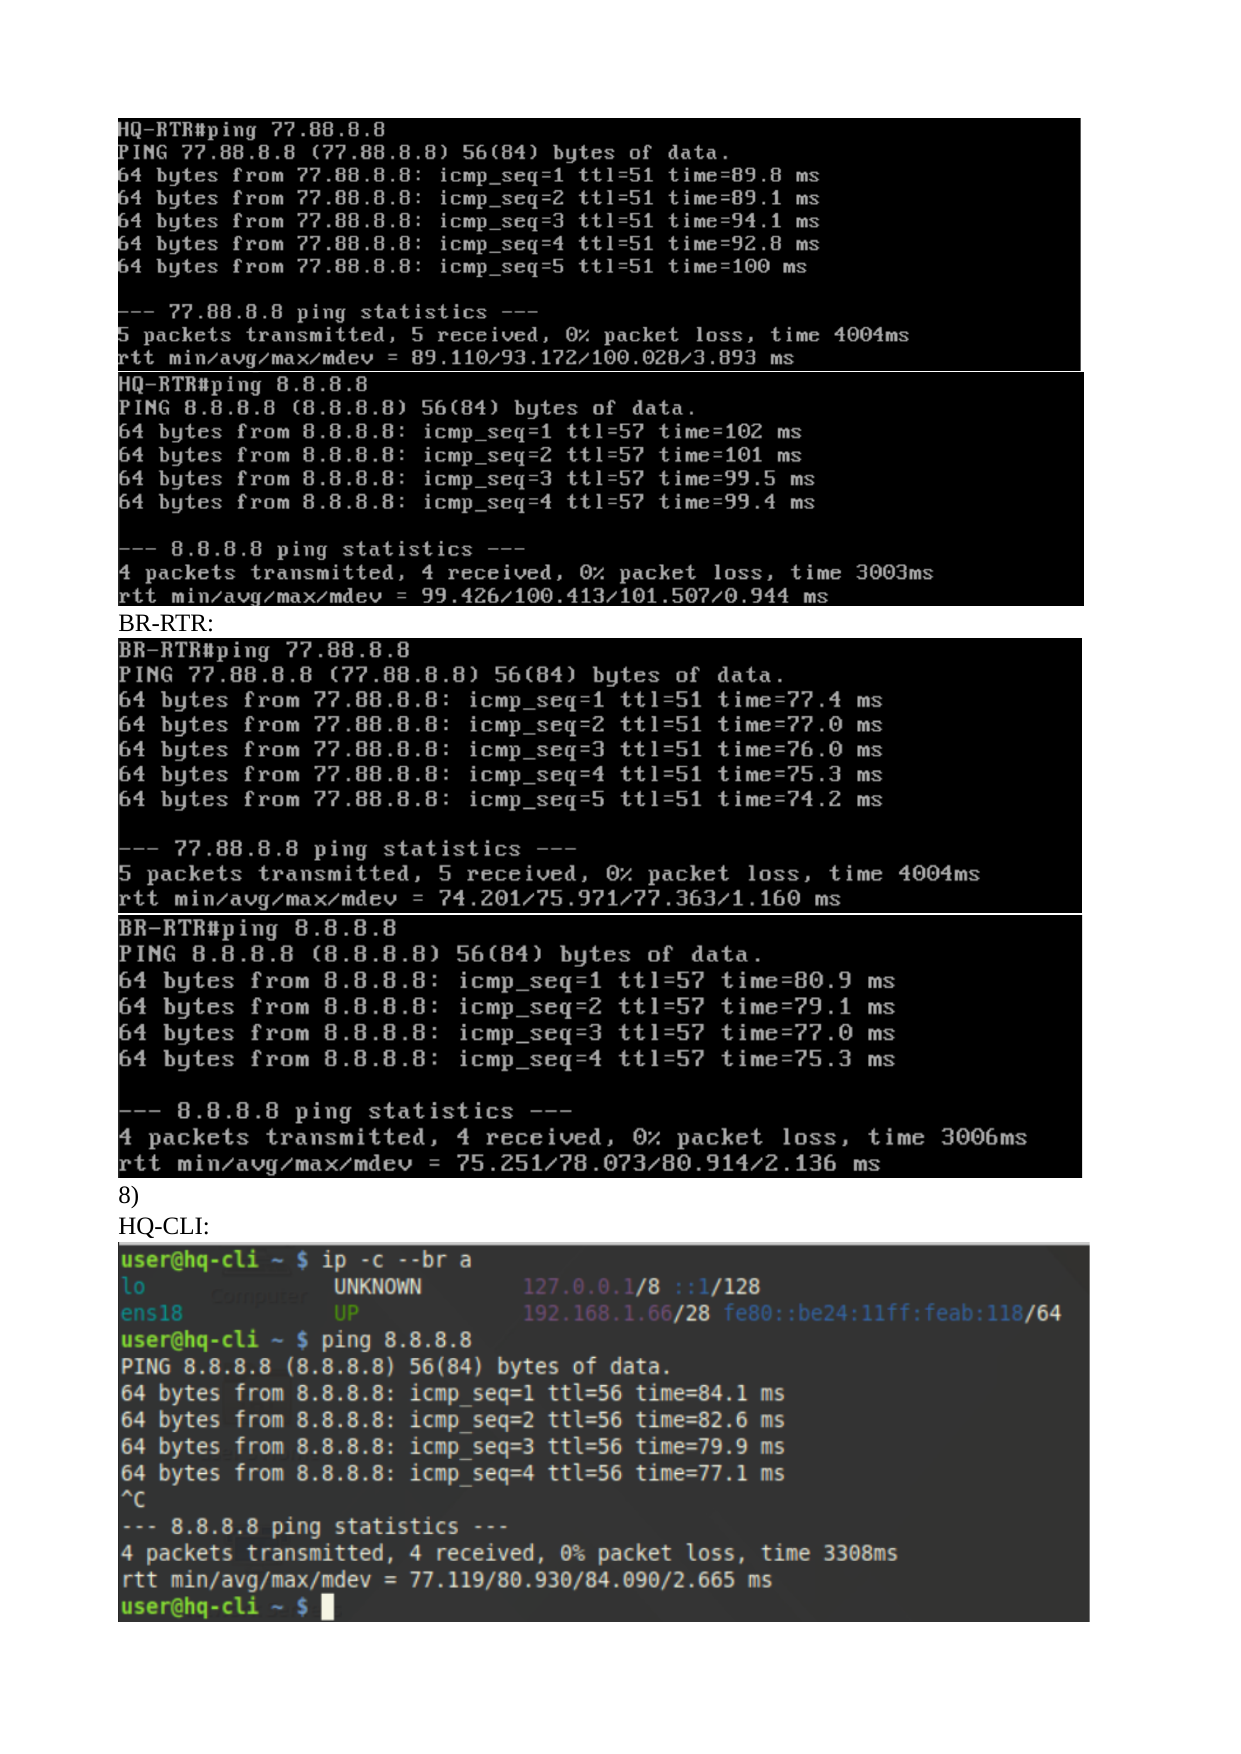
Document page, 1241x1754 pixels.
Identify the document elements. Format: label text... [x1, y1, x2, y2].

text 8) [118, 1180, 1122, 1209]
text BR-RTR: [118, 608, 1122, 637]
text HQ-CLI: [118, 1211, 1122, 1240]
picture [118, 915, 1083, 1178]
picture [118, 118, 1081, 371]
picture [118, 638, 1082, 913]
picture [118, 372, 1084, 606]
picture [118, 1242, 1090, 1622]
